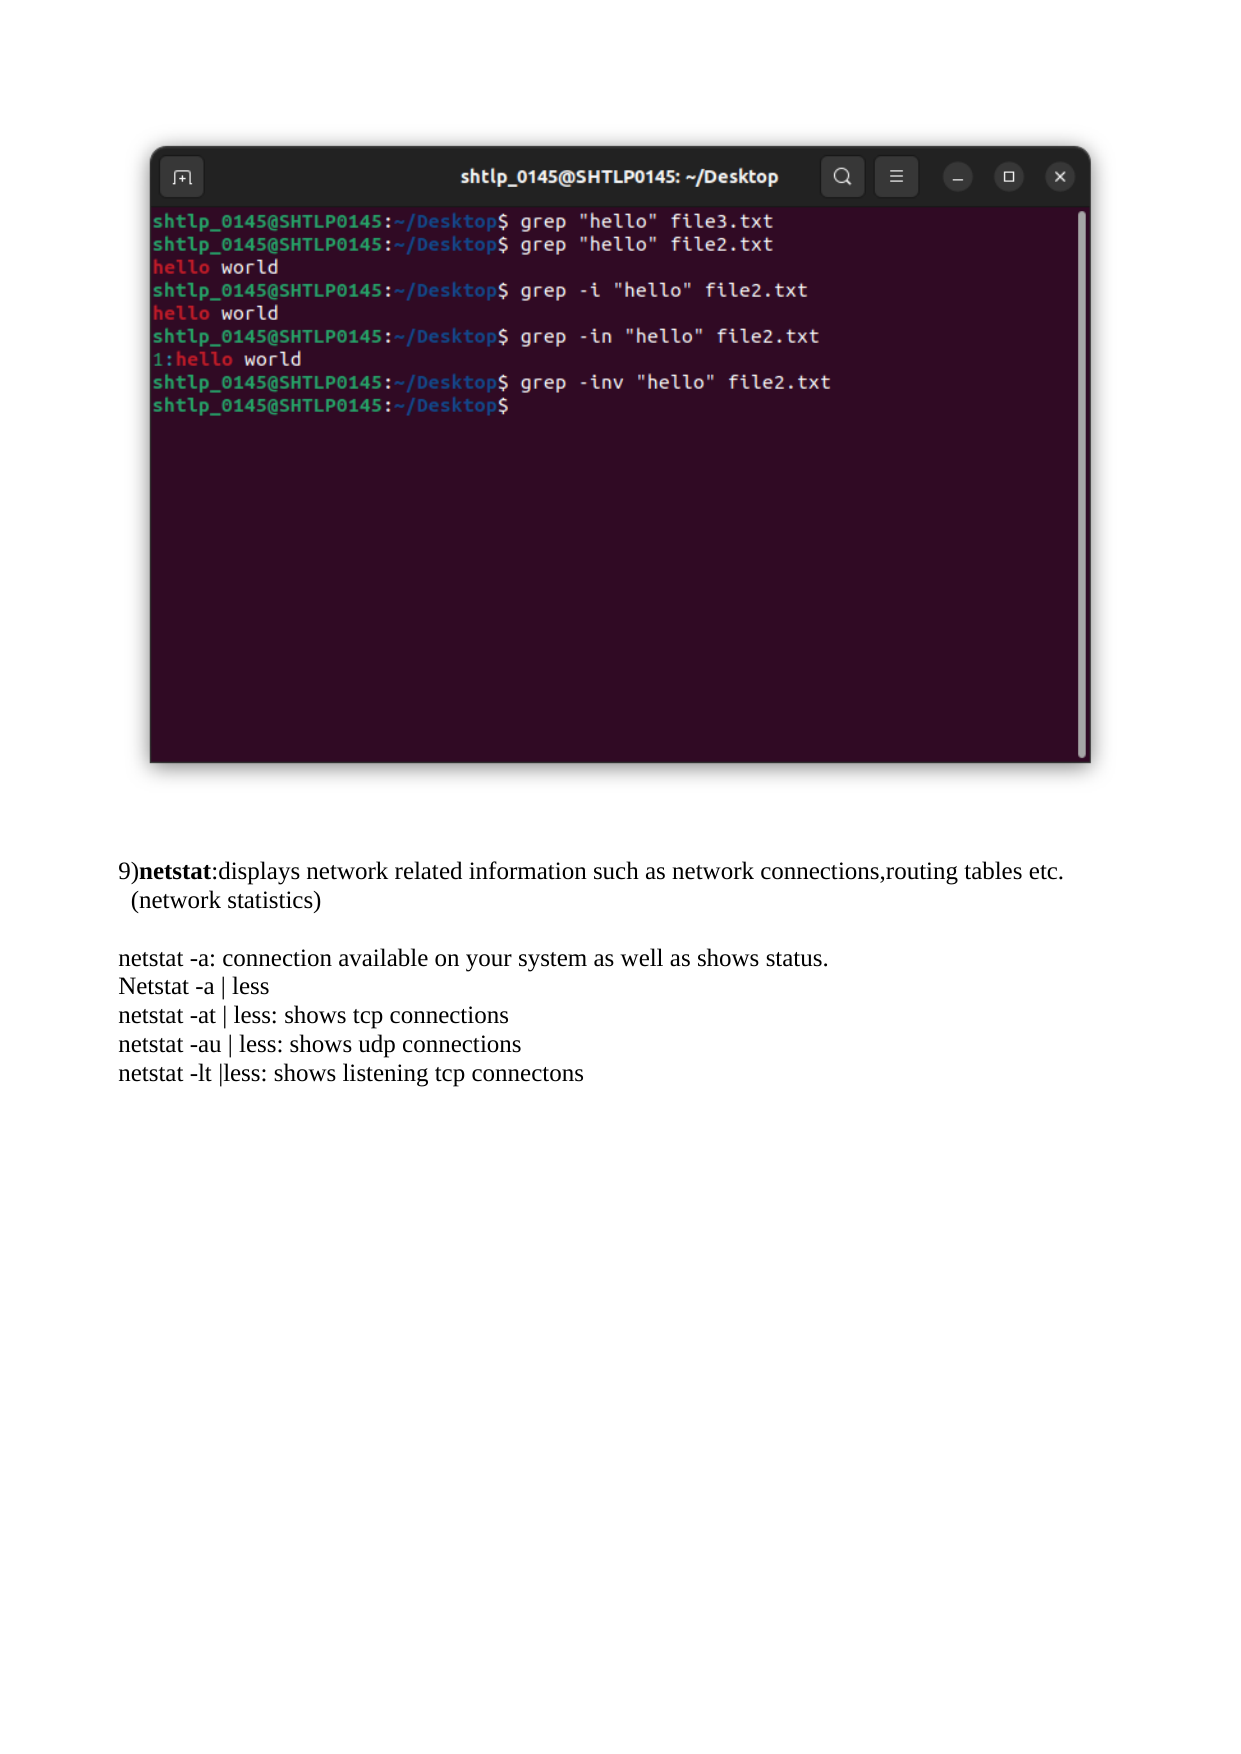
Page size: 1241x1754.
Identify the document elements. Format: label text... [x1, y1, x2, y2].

text netstat -at | less: shows tcp connections [118, 1000, 1122, 1029]
text netstat -lt |less: shows listening tcp connectons [118, 1058, 1122, 1086]
text netstat -a: connection available on your system as well as shows status. [118, 943, 1122, 971]
text (network statistics) [118, 885, 1122, 914]
picture [118, 118, 1123, 799]
text netstat -au | less: shows udp connections [118, 1029, 1122, 1058]
text Netstat -a | less [118, 971, 1122, 1000]
text 9)netstat:displays network related information such as network connections,routing tables etc. [118, 856, 1122, 885]
